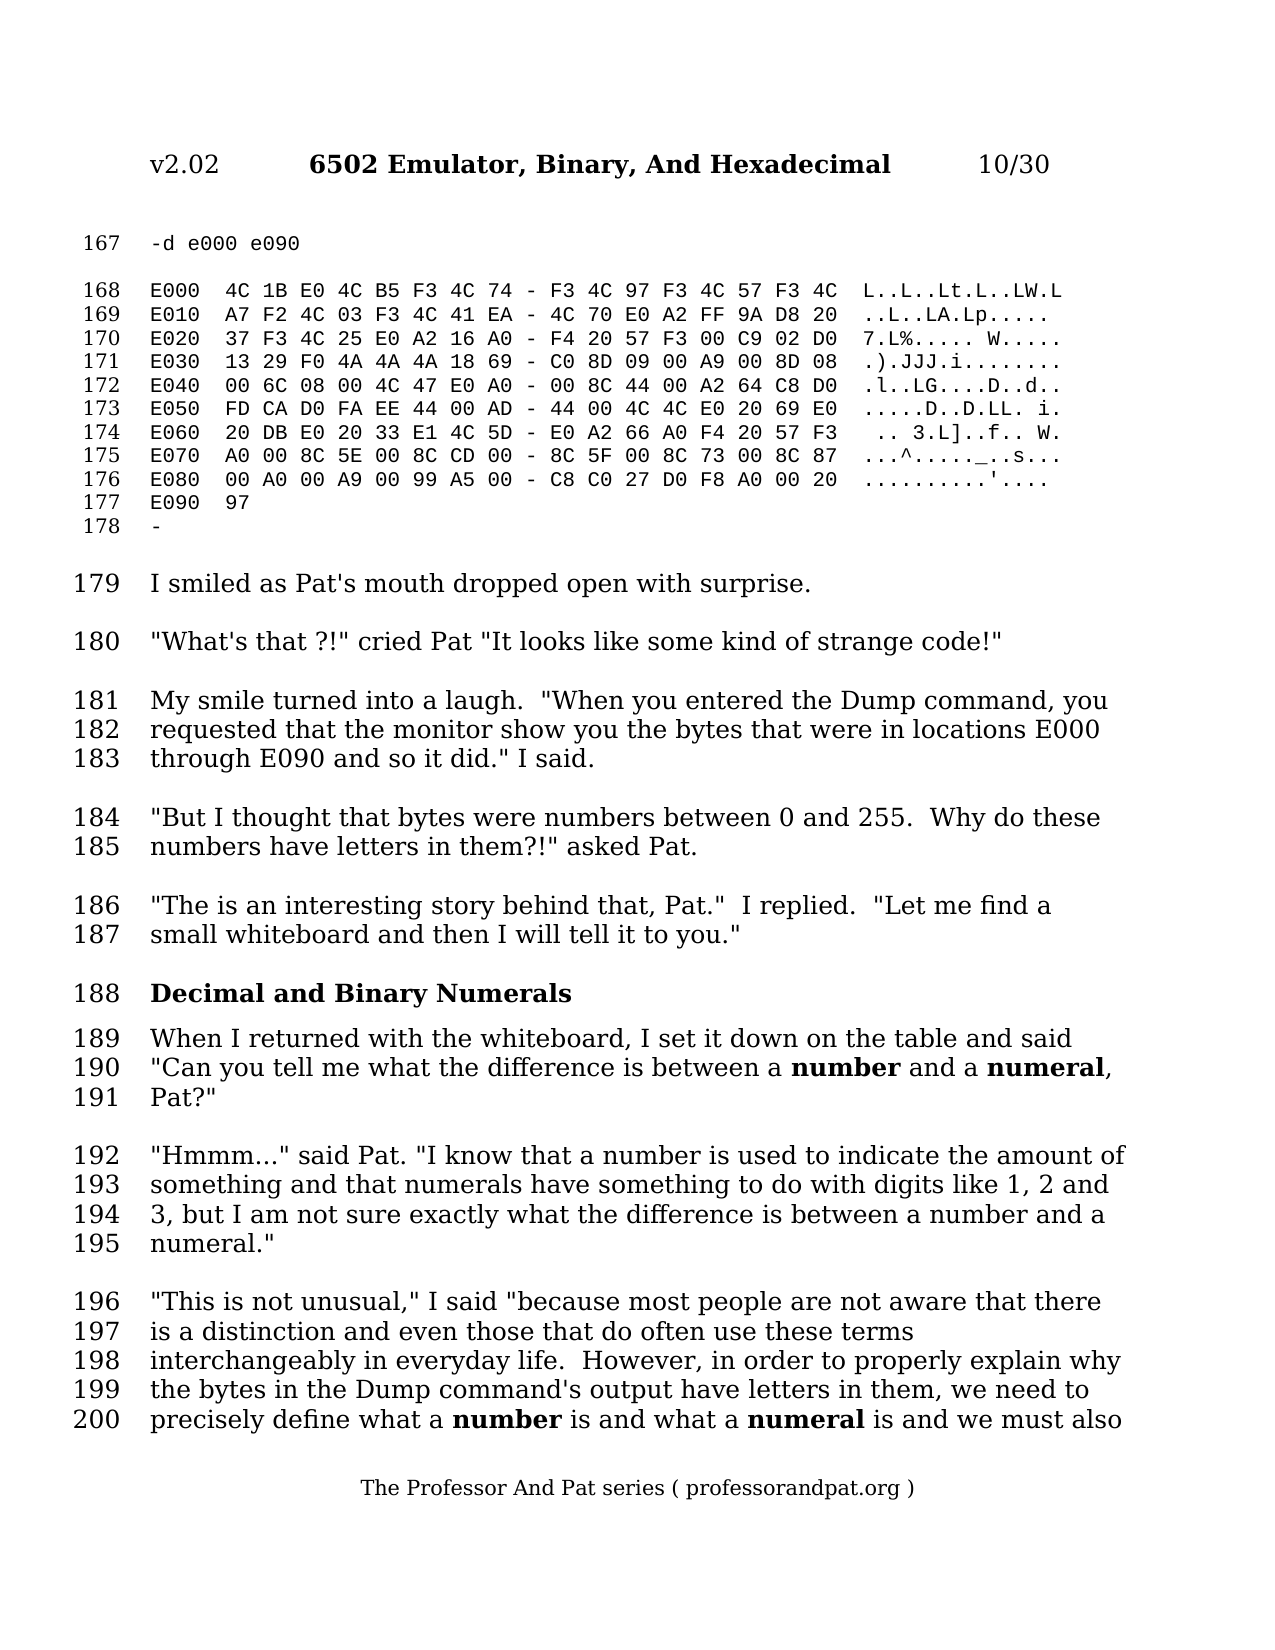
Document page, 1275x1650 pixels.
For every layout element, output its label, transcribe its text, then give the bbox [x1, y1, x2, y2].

text "Hmmm..." said Pat. "I know that a number is used to indicate the amount of something and that numerals have something to do with digits like 1, 2 and 3, but I am not sure exactly what the difference is between a number and a numeral." [150, 1141, 1125, 1258]
text I smiled as Pat's mouth dropped open with surprise. [150, 569, 1125, 598]
text "This is not unusual," I said "because most people are not aware that there is a distinction and even those that do often use these terms interchangeably in everyday life. However, in order to properly explain why the bytes in the Dump command's output have letters in them, we need to precisely define what a number is and what a numeral is and we must also [150, 1288, 1125, 1434]
text When I returned with the whiteboard, I set it down on the table and said "Can you tell me what the difference is between a number and a numeral, Pat?" [150, 1024, 1125, 1112]
text E060 20 DB E0 20 33 E1 4C 5D - E0 A2 66 A0 F4 20 57 F3 .. 3.L]..f.. W. [150, 422, 1125, 445]
text -d e000 e090 [150, 233, 1125, 257]
text "But I thought that bytes were numbers between 0 and 255. Why do these numbers have letters in them?!" asked Pat. [150, 803, 1125, 862]
text - [150, 516, 1125, 539]
text "What's that ?!" cried Pat "It looks like some kind of strange code!" [150, 627, 1125, 657]
text My smile turned into a laugh. "When you entered the Dump command, you requested that the monitor show you the bytes that were in locations E000 through E090 and so it did." I said. [150, 686, 1125, 774]
text E080 00 A0 00 A9 00 99 A5 00 - C8 C0 27 D0 F8 A0 00 20 ..........'.... [150, 469, 1125, 492]
text E090 97 [150, 492, 1125, 516]
text E000 4C 1B E0 4C B5 F3 4C 74 - F3 4C 97 F3 4C 57 F3 4C L..L..Lt.L..LW.L [150, 281, 1125, 304]
text E010 A7 F2 4C 03 F3 4C 41 EA - 4C 70 E0 A2 FF 9A D8 20 ..L..LA.Lp..... [150, 304, 1125, 328]
text E020 37 F3 4C 25 E0 A2 16 A0 - F4 20 57 F3 00 C9 02 D0 7.L%..... W..... [150, 328, 1125, 351]
text E070 A0 00 8C 5E 00 8C CD 00 - 8C 5F 00 8C 73 00 8C 87 ...^....._..s... [150, 445, 1125, 469]
text E040 00 6C 08 00 4C 47 E0 A0 - 00 8C 44 00 A2 64 C8 D0 .l..LG....D..d.. [150, 375, 1125, 398]
text "The is an interesting story behind that, Pat." I replied. "Let me find a small whiteboard and then I will tell it to you." [150, 891, 1125, 949]
subtitle Decimal and Binary Numerals [150, 979, 1125, 1009]
text E050 FD CA D0 FA EE 44 00 AD - 44 00 4C 4C E0 20 69 E0 .....D..D.LL. i. [150, 398, 1125, 422]
text E030 13 29 F0 4A 4A 4A 18 69 - C0 8D 09 00 A9 00 8D 08 .).JJJ.i........ [150, 351, 1125, 375]
